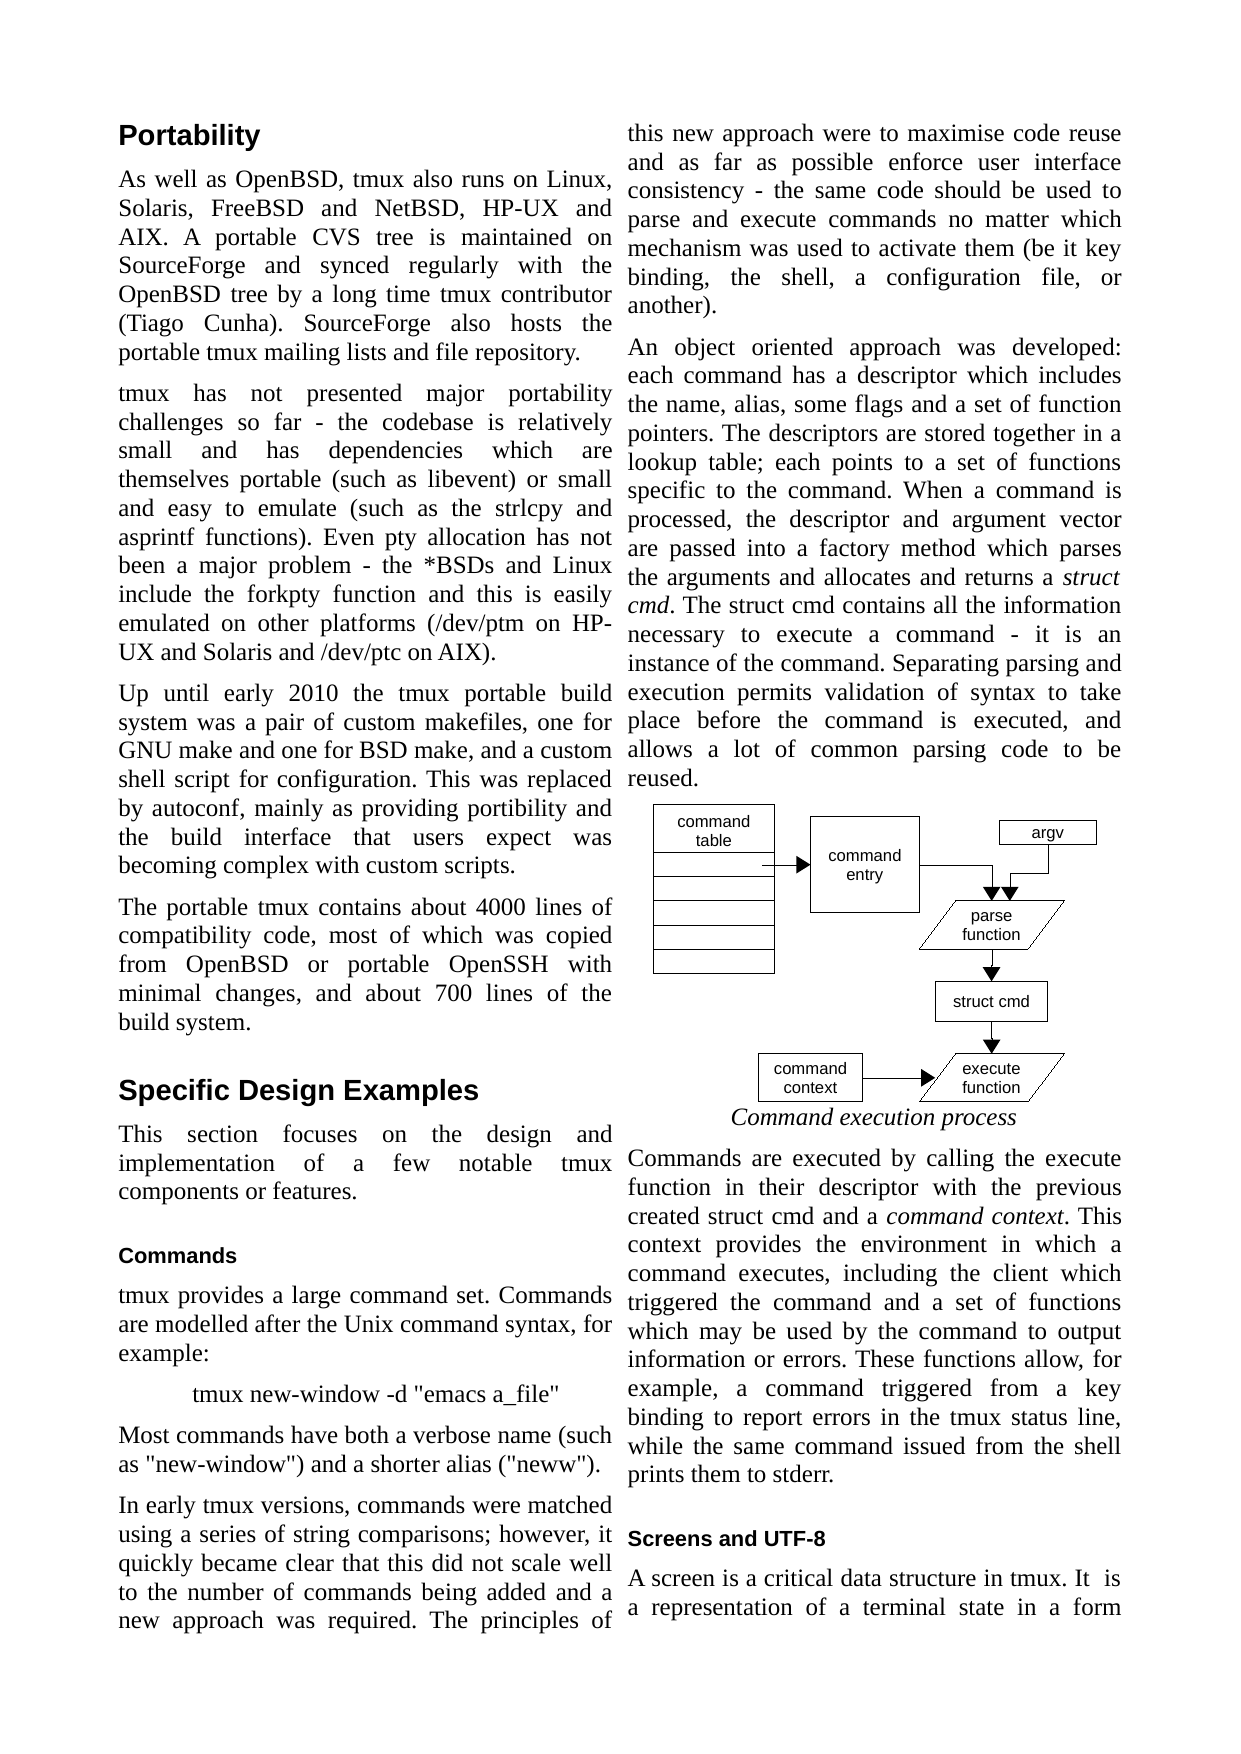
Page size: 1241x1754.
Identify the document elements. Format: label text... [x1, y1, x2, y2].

text Up until early 2010 the tmux portable build system was a pair of custom makefiles, one for GNU make and one for BSD make, and a custom shell script for configuration. This was replaced by autoconf, mainly as providing portibility and the build interface that users expect was becoming complex with custom scripts. [118, 678, 613, 879]
subtitle Commands [118, 1243, 613, 1268]
text tmux provides a large command set. Commands are modelled after the Unix command syntax, for example: [118, 1280, 613, 1367]
text The portable tmux contains about 4000 lines of compatibility code, most of which was copied from OpenBSD or portable OpenSSH with minimal changes, and about 700 lines of the build system. [118, 892, 613, 1035]
text As well as OpenBSD, tmux also runs on Linux, Solaris, FreeBSD and NetBSD, HP-UX and AIX. A portable CVS tree is maintained on SourceForge and synced regularly with the OpenBSD tree by a long time tmux contributor (Tiago Cunha). SourceForge also hosts the portable tmux mailing lists and file repository. [118, 164, 613, 365]
text this new approach were to maximise code reuse and as far as possible enforce user interface consistency - the same code should be used to parse and execute commands no matter which mechanism was used to activate them (be it key binding, the shell, a configuration file, or another). [627, 118, 1122, 319]
text Most commands have both a verbose name (such as "new-window") and a shorter alias ("neww"). [118, 1420, 613, 1478]
text tmux has not presented major portability challenges so far - the codebase is relatively small and has dependencies which are themselves portable (such as libevent) or small and easy to emulate (such as the strlcpy and asprintf functions). Even pty allocation has not been a major problem - the *BSDs and Linux include the forkpty function and this is easily emulated on other platforms (/dev/ptm on HP-UX and Solaris and /dev/ptc on AIX). [118, 378, 613, 665]
text An object oriented approach was developed: each command has a descriptor which includes the name, alias, some flags and a set of function pointers. The descriptors are stored together in a lookup table; each points to a set of functions specific to the command. When a command is processed, the descriptor and argument vector are passed into a factory method which parses the arguments and allocates and returns a struct cmd. The struct cmd contains all the information necessary to execute a command - it is an instance of the command. Separating parsing and execution permits validation of syntax to take place before the command is executed, and allows a lot of common parsing code to be reused. [627, 332, 1122, 792]
text Command execution process [653, 845, 1096, 1131]
text tmux new-window -d "emacs a_file" [192, 1379, 613, 1408]
subtitle Screens and UTF-8 [627, 1526, 1122, 1551]
text Command execution process [920, 817, 1096, 886]
subtitle Portability [118, 118, 613, 152]
text Command execution process [775, 817, 810, 865]
subtitle Specific Design Examples [118, 1073, 613, 1106]
text Commands are executed by calling the execute function in their descriptor with the previous created struct cmd and a command context. This context provides the environment in which a command executes, including the client which triggered the command and a set of functions which may be used by the command to output information or errors. These functions allow, for example, a command triggered from a key binding to report errors in the tmux status line, while the same command issued from the shell prints them to stderr. [627, 1143, 1122, 1488]
text This section focuses on the design and implementation of a few notable tmux components or features. [118, 1119, 613, 1205]
text In early tmux versions, commands were matched using a series of string comparisons; however, it quickly became clear that this did not scale well to the number of commands being added and a new approach was required. The principles of [118, 1490, 613, 1634]
text A screen is a critical data structure in tmux. It is a representation of a terminal state in a form [627, 1563, 1122, 1621]
